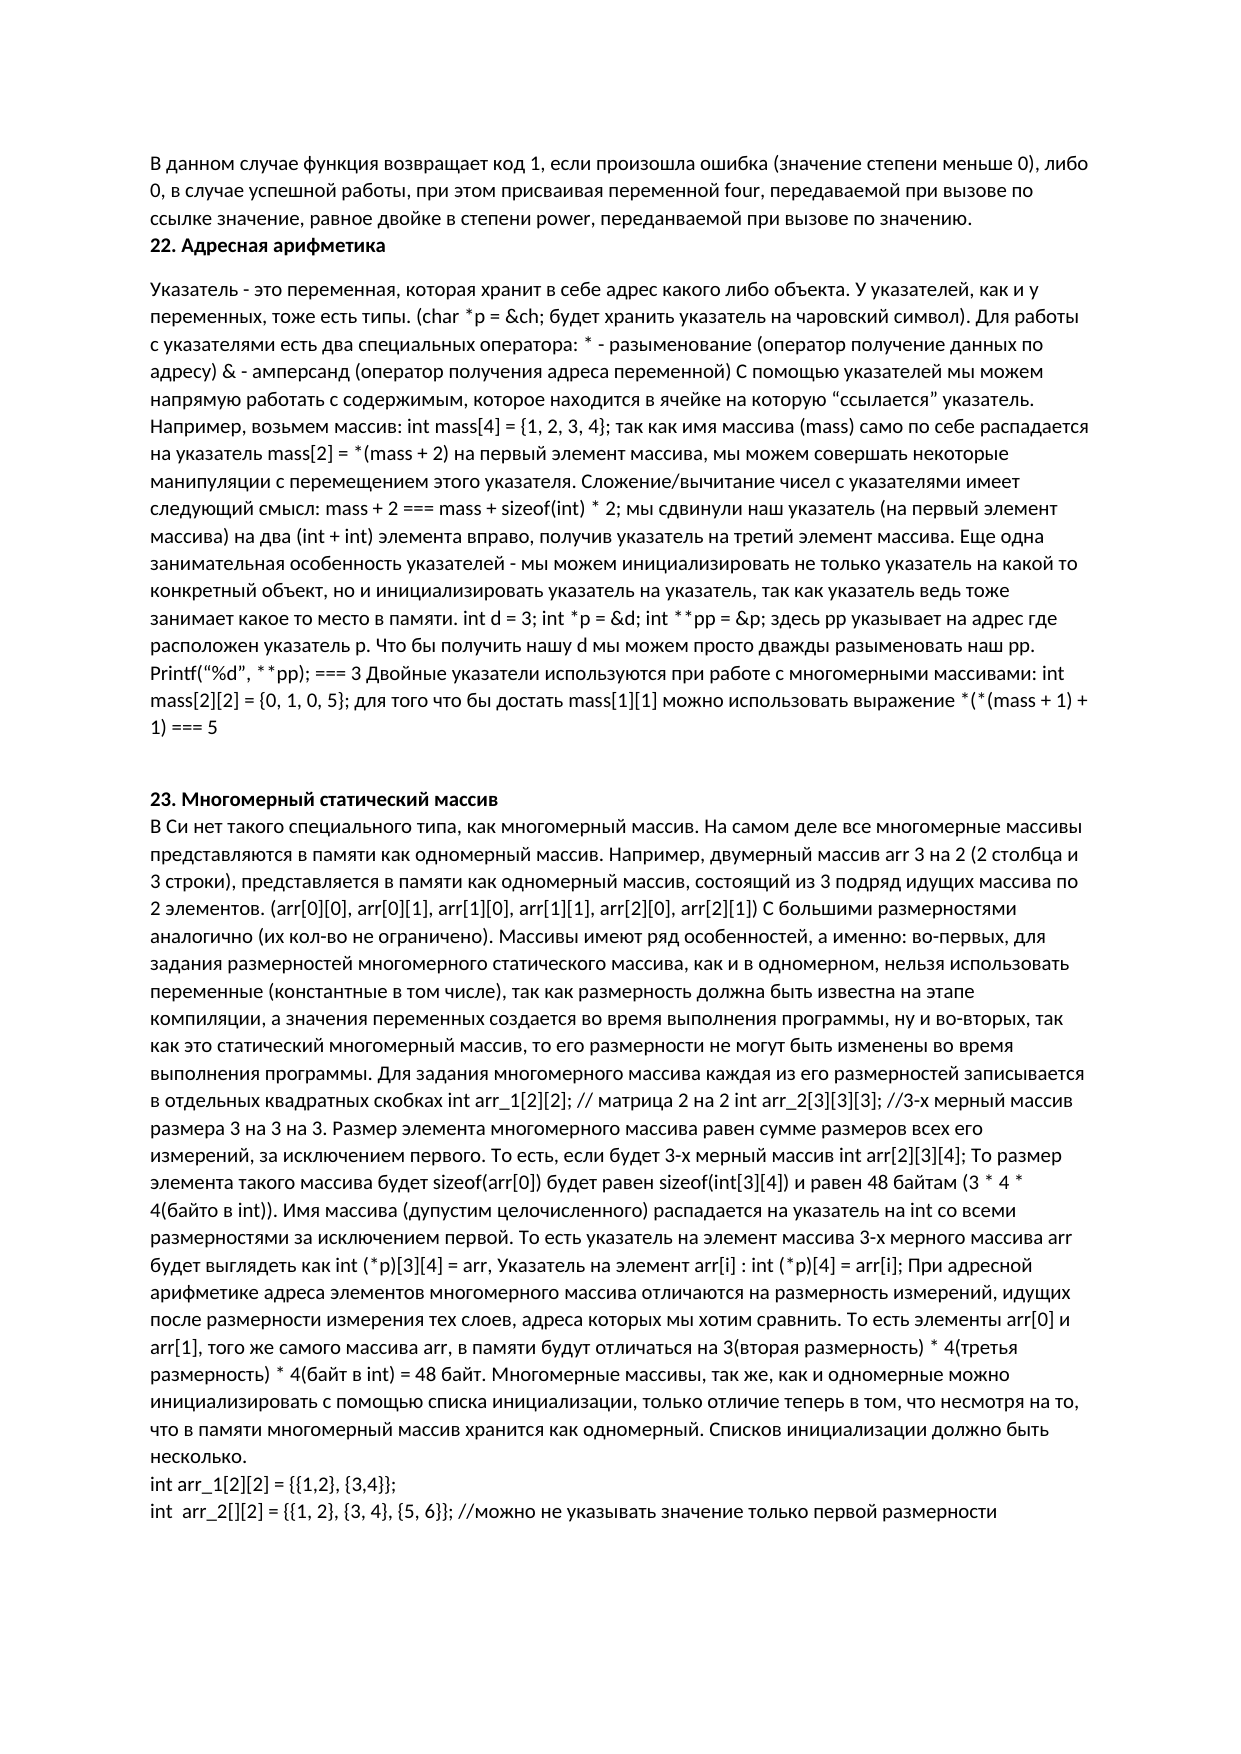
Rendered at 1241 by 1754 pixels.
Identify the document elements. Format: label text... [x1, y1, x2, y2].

text int arr_2[][2] = {{1, 2}, {3, 4}, {5, 6}}; //можно не указывать значение только первой размерности [150, 1498, 1090, 1524]
text 23. Многомерный статический массив [150, 786, 1090, 811]
text int arr_1[2][2] = {{1,2}, {3,4}}; [150, 1471, 1090, 1496]
text В Си нет такого специального типа, как многомерный массив. На самом деле все многомерные массивы представляются в памяти как одномерный массив. Например, двумерный массив arr 3 на 2 (2 столбца и 3 строки), представляется в памяти как одномерный массив, состоящий из 3 подряд идущих массива по 2 элементов. (arr[0][0], arr[0][1], arr[1][0], arr[1][1], arr[2][0], arr[2][1]) С большими размерностями аналогично (их кол-во не ограничено). Массивы имеют ряд особенностей, а именно: во-первых, для задания размерностей многомерного статического массива, как и в одномерном, нельзя использовать переменные (константные в том числе), так как размерность должна быть известна на этапе компиляции, а значения переменных создается во время выполнения программы, ну и во-вторых, так как это статический многомерный массив, то его размерности не могут быть изменены во время выполнения программы. Для задания многомерного массива каждая из его размерностей записывается в отдельных квадратных скобках int arr_1[2][2]; // матрица 2 на 2 int arr_2[3][3][3]; //3-х мерный массив размера 3 на 3 на 3. Размер элемента многомерного массива равен сумме размеров всех его измерений, за исключением первого. То есть, если будет 3-х мерный массив int arr[2][3][4]; То размер элемента такого массива будет sizeof(arr[0]) будет равен sizeof(int[3][4]) и равен 48 байтам (3 * 4 * 4(байто в int)). Имя массива (дупустим целочисленного) распадается на указатель на int со всеми размерностями за исключением первой. То есть указатель на элемент массива 3-х мерного массива arr будет выглядеть как int (*p)[3][4] = arr, Указатель на элемент arr[i] : int (*p)[4] = arr[i]; При адресной арифметике адреса элементов многомерного массива отличаются на размерность измерений, идущих после размерности измерения тех слоев, адреса которых мы хотим сравнить. То есть элементы arr[0] и arr[1], того же самого массива arr, в памяти будут отличаться на 3(вторая размерность) * 4(третья размерность) * 4(байт в int) = 48 байт. Многомерные массивы, так же, как и одномерные можно инициализировать с помощью списка инициализации, только отличие теперь в том, что несмотря на то, что в памяти многомерный массив хранится как одномерный. Списков инициализации должно быть несколько. [150, 813, 1090, 1469]
text Указатель - это переменная, которая хранит в себе адрес какого либо объекта. У указателей, как и у переменных, тоже есть типы. (char *p = &ch; будет хранить указатель на чаровский символ). Для работы с указателями есть два специальных оператора: * - разыменование (оператор получение данных по адресу) & - амперсанд (оператор получения адреса переменной) С помощью указателей мы можем напрямую работать с содержимым, которое находится в ячейке на которую “ссылается” указатель. Например, возьмем массив: int mass[4] = {1, 2, 3, 4}; так как имя массива (mass) само по себе распадается на указатель mass[2] = *(mass + 2) на первый элемент массива, мы можем совершать некоторые манипуляции с перемещением этого указателя. Сложение/вычитание чисел с указателями имеет следующий смысл: mass + 2 === mass + sizeof(int) * 2; мы сдвинули наш указатель (на первый элемент массива) на два (int + int) элемента вправо, получив указатель на третий элемент массива. Еще одна занимательная особенность указателей - мы можем инициализировать не только указатель на какой то конкретный объект, но и инициализировать указатель на указатель, так как указатель ведь тоже занимает какое то место в памяти. int d = 3; int *p = &d; int **pp = &p; здесь pp указывает на адрес где расположен указатель p. Что бы получить нашу d мы можем просто дважды разыменовать наш pp. Printf(“%d”, **pp); === 3 Двойные указатели используются при работе с многомерными массивами: int mass[2][2] = {0, 1, 0, 5}; для того что бы достать mass[1][1] можно использовать выражение *(*(mass + 1) + 1) === 5 [150, 276, 1090, 740]
text 22. Адресная арифметика [150, 232, 1090, 258]
text В данном случае функция возвращает код 1, если произошла ошибка (значение степени меньше 0), либо 0, в случае успешной работы, при этом присваивая переменной four, передаваемой при вызове по ссылке значение, равное двойке в степени power, переданваемой при вызове по значению. [150, 150, 1090, 230]
